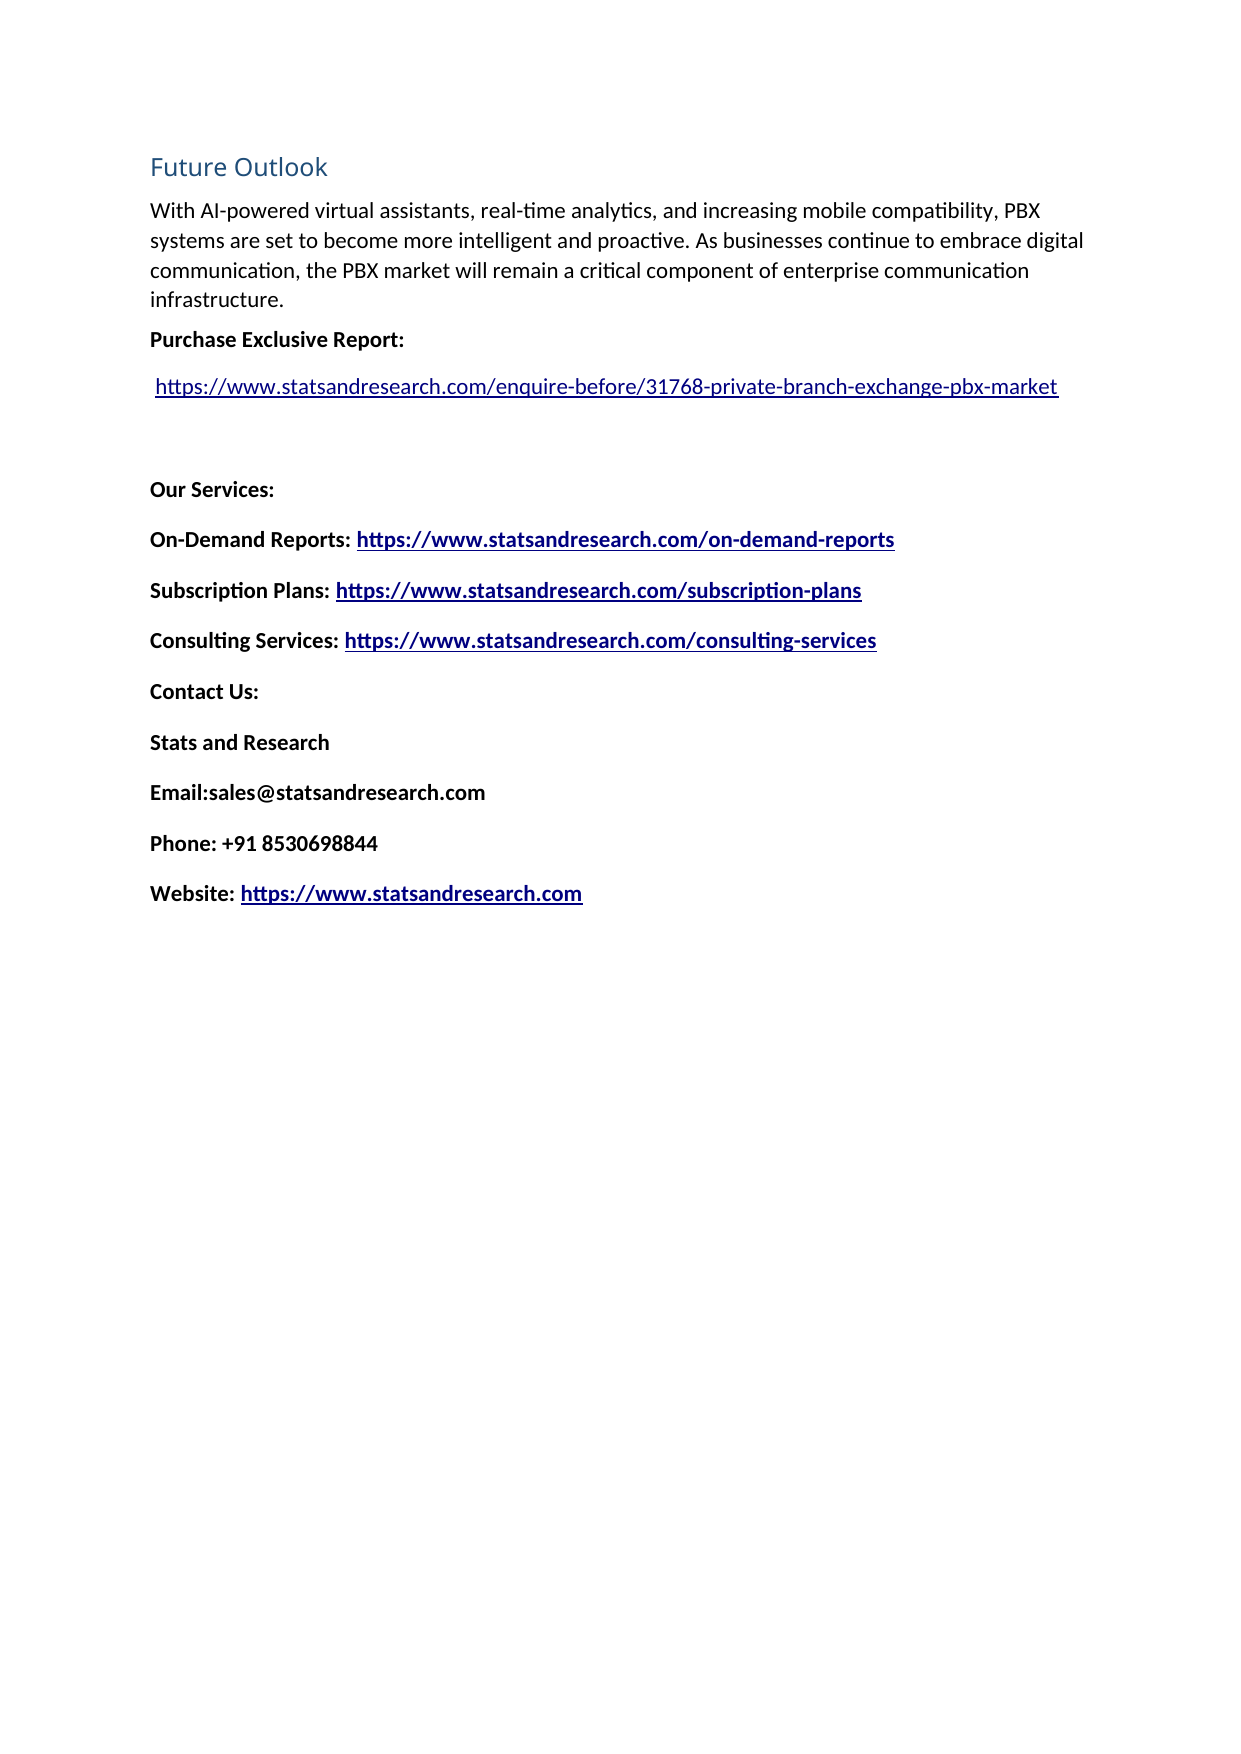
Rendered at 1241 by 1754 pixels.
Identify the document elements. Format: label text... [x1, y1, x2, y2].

text Contact Us: [150, 677, 1090, 705]
text Consulting Services: https://www.statsandresearch.com/consulting-services [150, 627, 1090, 655]
subtitle Future Outlook [150, 150, 1090, 184]
text Our Services: [150, 475, 1090, 503]
text Phone: +91 8530698844 [150, 829, 1090, 857]
text Website: https://www.statsandresearch.com [150, 879, 1090, 907]
text With AI-powered virtual assistants, real-time analytics, and increasing mobile compatibility, PBX systems are set to become more intelligent and proactive. As businesses continue to embrace digital communication, the PBX market will remain a critical component of enterprise communication infrastructure. [150, 196, 1090, 313]
text Subscription Plans: https://www.statsandresearch.com/subscription-plans [150, 576, 1090, 604]
text https://www.statsandresearch.com/enquire-before/31768-private-branch-exchange-pbx-market [150, 372, 1090, 400]
text Stats and Research [150, 728, 1090, 756]
text Purchase Exclusive Report: [150, 326, 1090, 354]
text On-Demand Reports: https://www.statsandresearch.com/on-demand-reports [150, 526, 1090, 554]
text Email:sales@statsandresearch.com [150, 778, 1090, 806]
